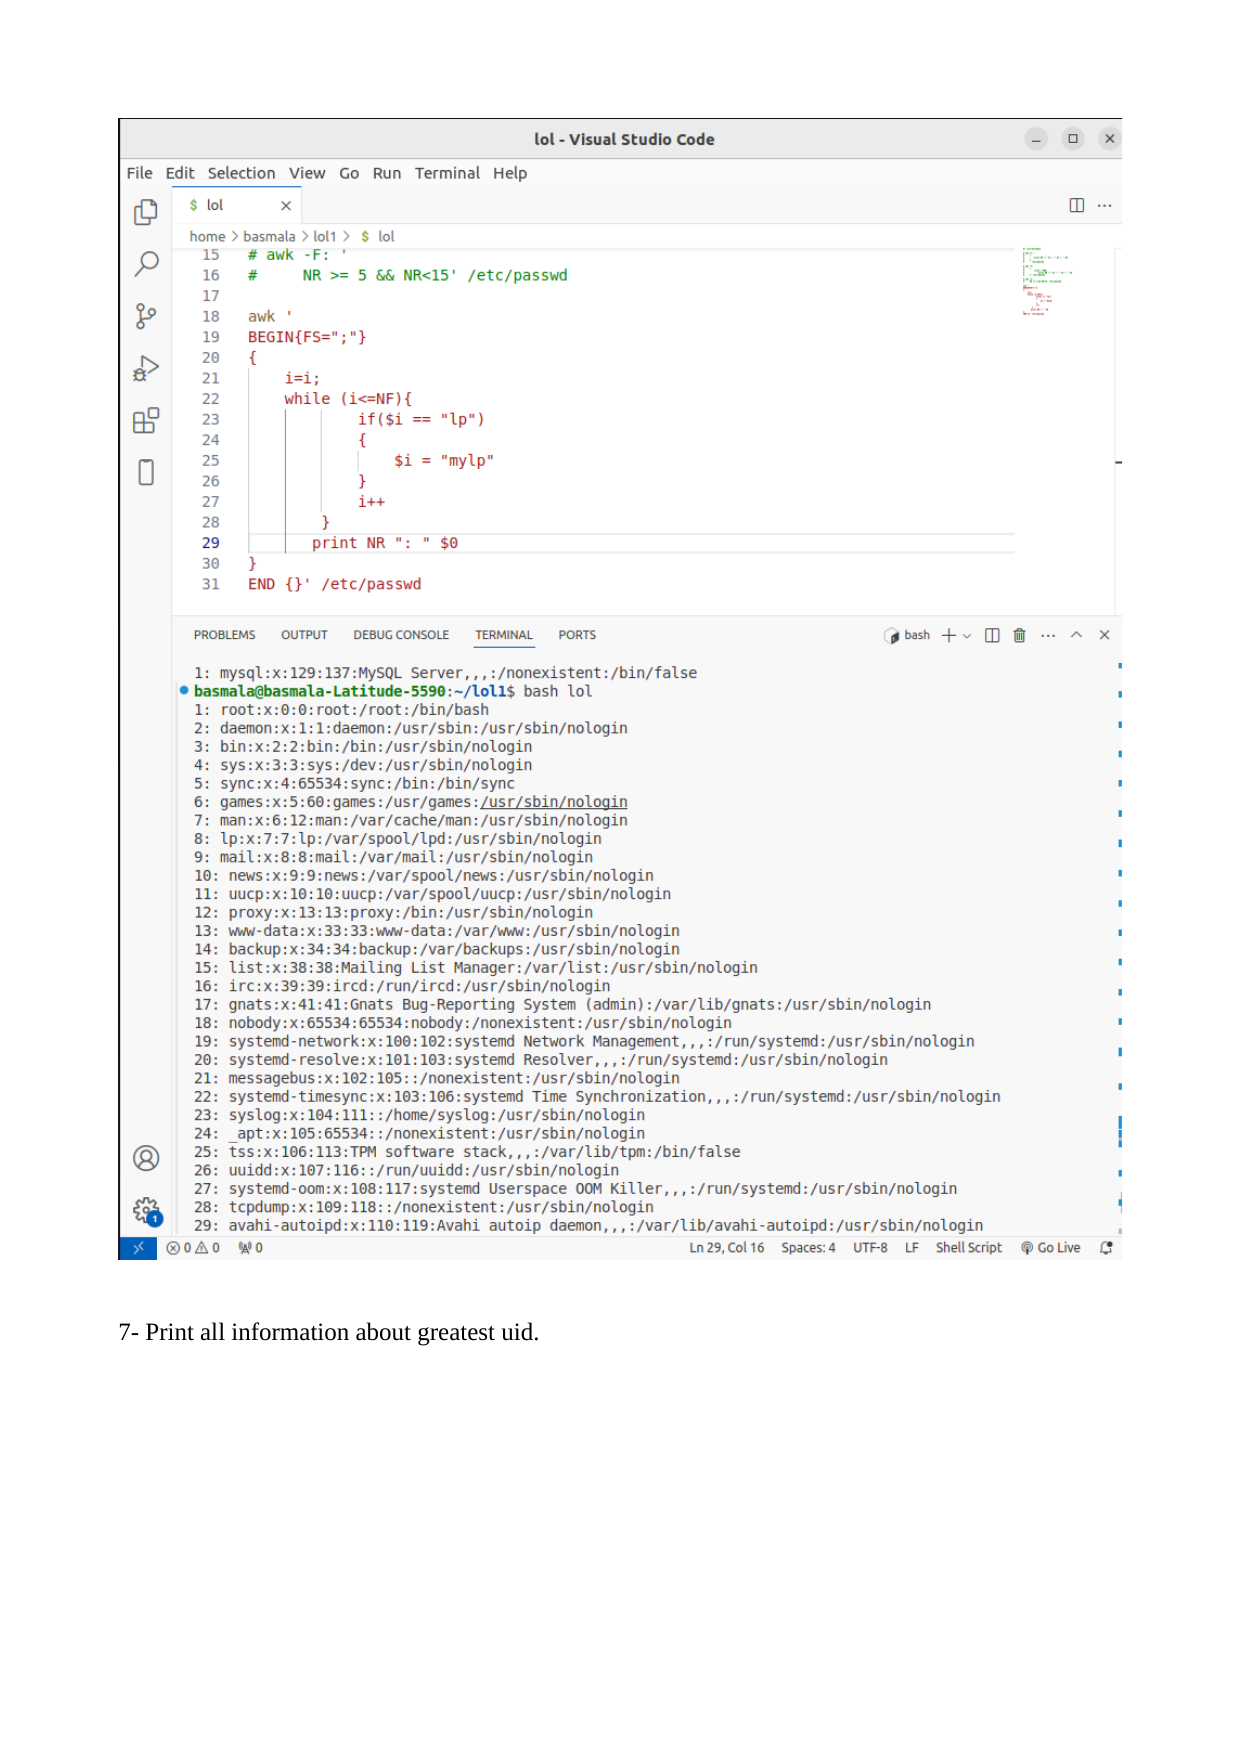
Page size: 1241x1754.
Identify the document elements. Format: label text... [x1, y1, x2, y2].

picture [118, 118, 1123, 1260]
text 7- Print all information about greatest uid. [118, 1317, 1122, 1346]
